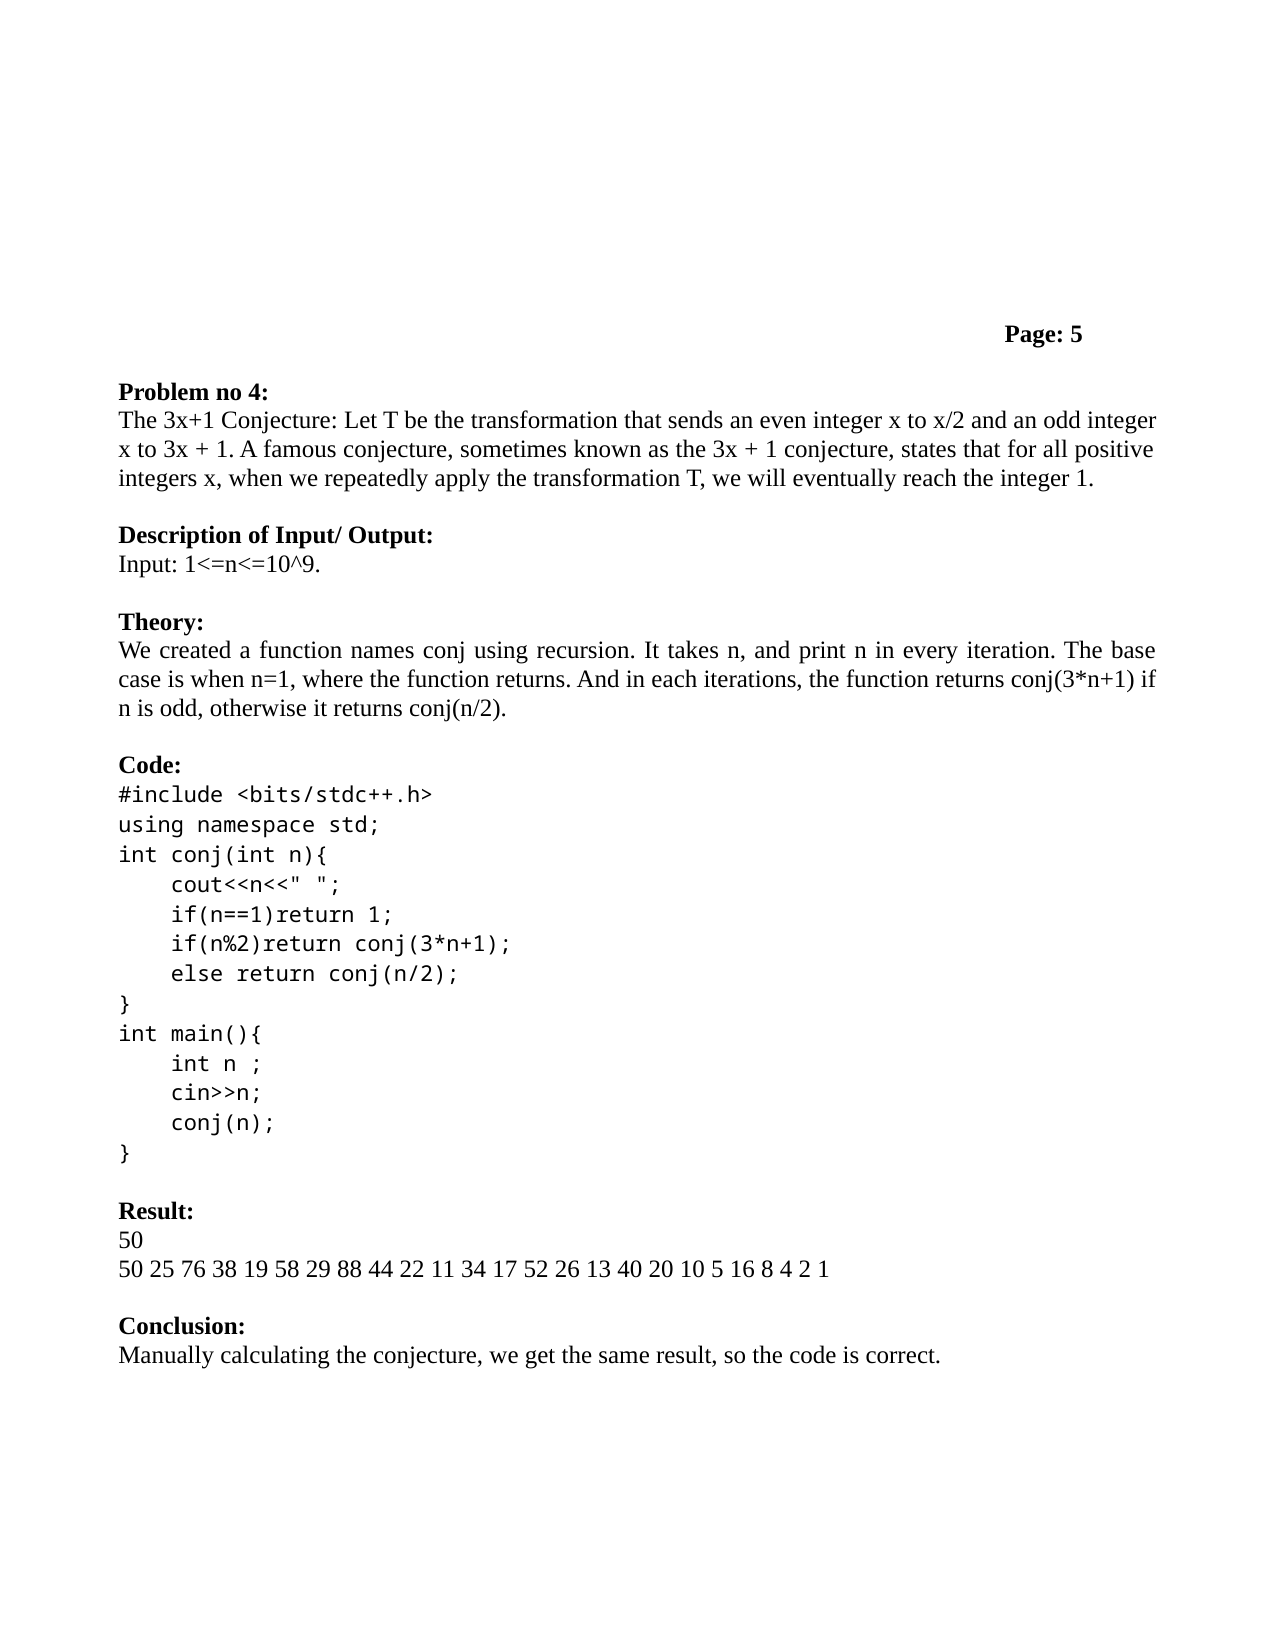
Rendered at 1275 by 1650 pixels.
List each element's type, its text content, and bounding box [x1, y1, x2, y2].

text int main(){ [118, 1018, 1157, 1047]
text We created a function names conj using recursion. It takes n, and print n in every iteration. The base case is when n=1, where the function returns. And in each iterations, the function returns conj(3*n+1) if n is odd, otherwise it returns conj(n/2). [118, 636, 1157, 722]
text 50 [118, 1225, 1157, 1254]
text #include <bits/stdc++.h> [118, 779, 1157, 809]
text Result: [118, 1196, 1157, 1225]
text Problem no 4: [118, 377, 1157, 406]
text The 3x+1 Conjecture: Let T be the transformation that sends an even integer x to x/2 and an odd integer x to 3x + 1. A famous conjecture, sometimes known as the 3x + 1 conjecture, states that for all positive integers x, when we repeatedly apply the transformation T, we will eventually reach the integer 1. [118, 406, 1157, 492]
text Theory: [118, 607, 1157, 636]
text if(n==1)return 1; [118, 898, 1157, 928]
text } [118, 1137, 1157, 1167]
text Description of Input/ Output: [118, 521, 1157, 549]
text cin>>n; [118, 1077, 1157, 1107]
text int n ; [118, 1047, 1157, 1077]
text else return conj(n/2); [118, 958, 1157, 988]
text cout<<n<<" "; [118, 869, 1157, 898]
text conj(n); [118, 1107, 1157, 1137]
text if(n%2)return conj(3*n+1); [118, 928, 1157, 958]
text Input: 1<=n<=10^9. [118, 549, 1157, 578]
text Conclusion: [118, 1311, 1157, 1340]
text Code: [118, 751, 1157, 779]
text Manually calculating the conjecture, we get the same result, so the code is correct. [118, 1340, 1157, 1369]
text } [118, 988, 1157, 1018]
text int conj(int n){ [118, 839, 1157, 869]
text 50 25 76 38 19 58 29 88 44 22 11 34 17 52 26 13 40 20 10 5 16 8 4 2 1 [118, 1254, 1157, 1283]
text using namespace std; [118, 809, 1157, 839]
text Page: 5 [118, 319, 1157, 348]
